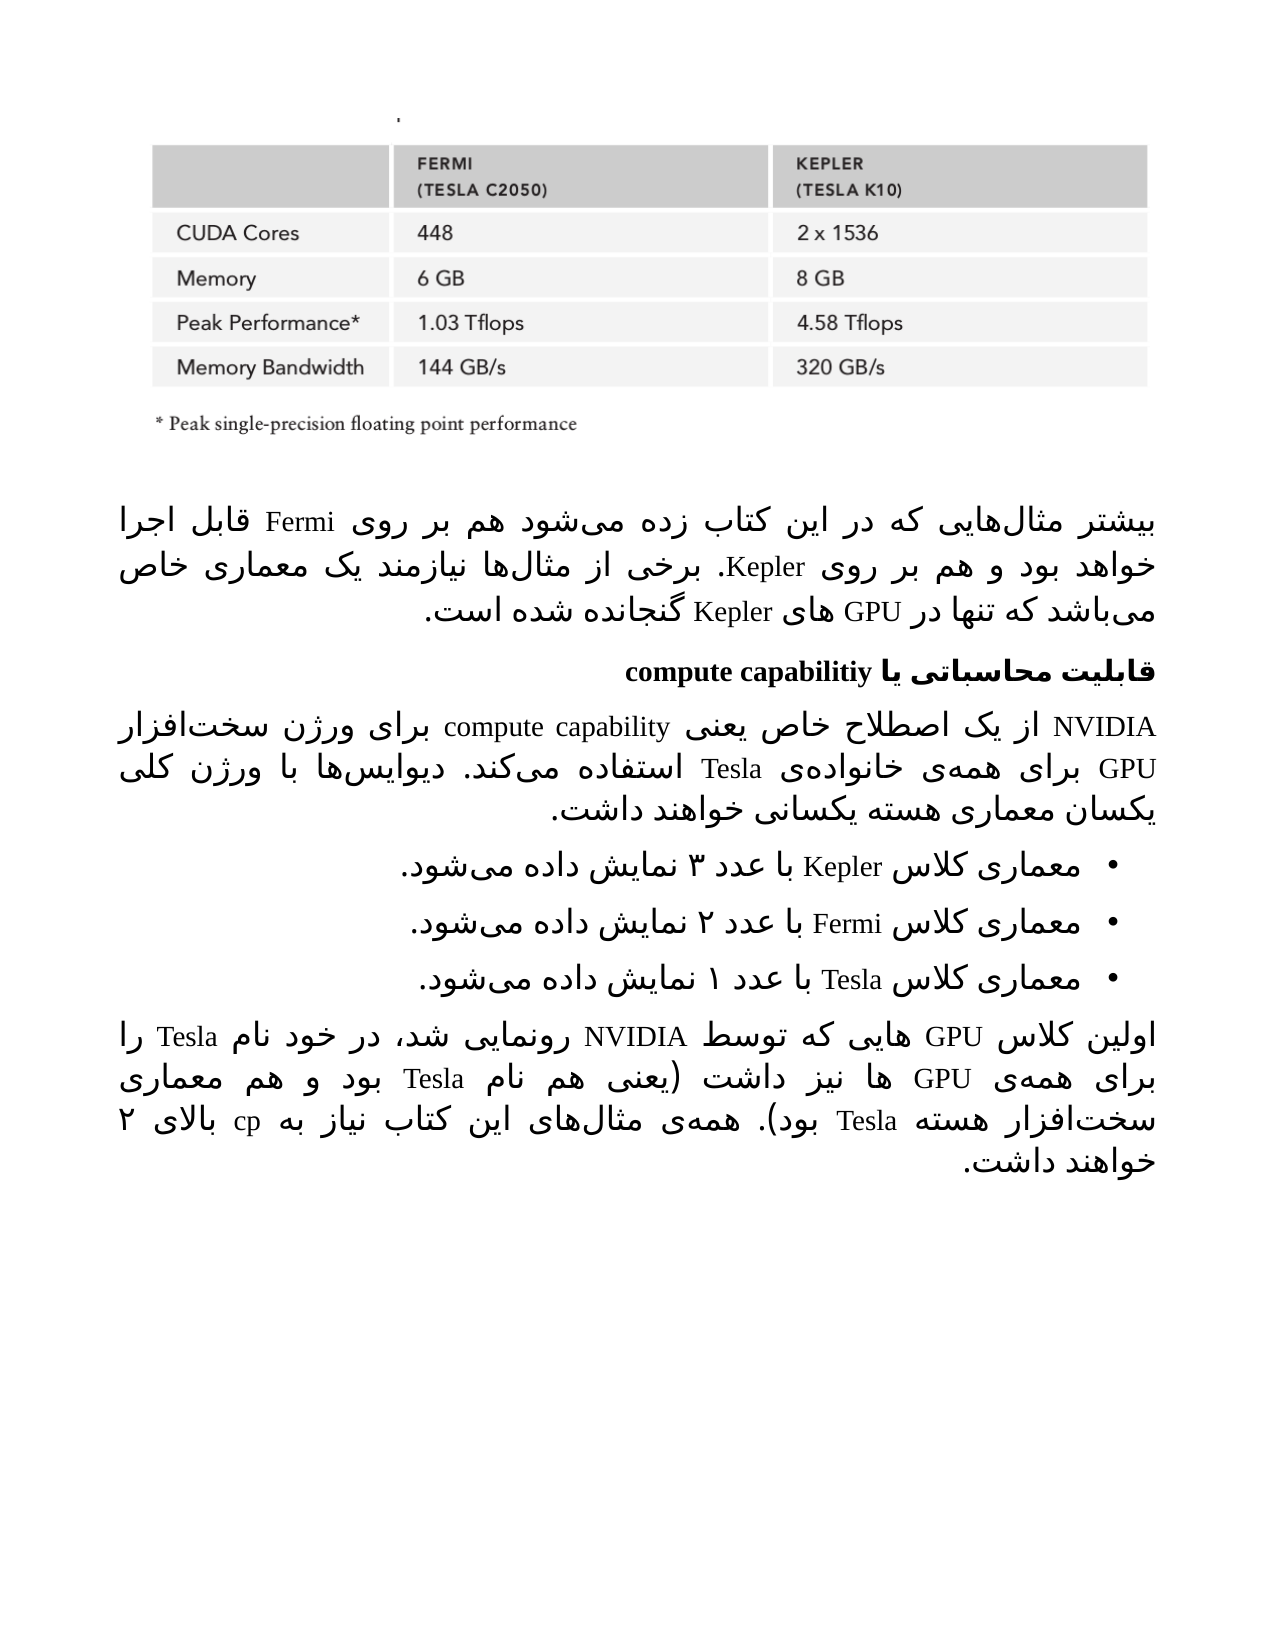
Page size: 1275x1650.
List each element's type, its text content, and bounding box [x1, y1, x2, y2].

text NVIDIA از یک اصطلاح خاص یعنی compute capability برای ورژن سخت‌افزار GPU برای همه‌ی خانواده‌ی Tesla استفاده می‌کند. دیوایس‌ها با ورژن کلی یکسان معماری هسته یکسانی خواهند داشت. [118, 702, 1157, 828]
text اولین کلاس GPU هایی که توسط NVIDIA رونمایی شد، در خود نام Tesla را برای همه‌ی GPU ها نیز داشت (یعنی هم نام Tesla بود و هم معماری سخت‌افزار هسته Tesla بود). همه‌ی مثال‌های این کتاب نیاز به cp بالای ۲ خواهند داشت. [118, 1013, 1157, 1181]
picture [118, 118, 1157, 436]
list معماری کلاس Tesla با عدد ۱ نمایش داده می‌شود. [118, 956, 1119, 998]
list معماری کلاس Fermi با عدد ۲ نمایش داده می‌شود. [118, 899, 1119, 942]
list معماری کلاس Kepler با عدد ۳ نمایش داده می‌شود. [118, 843, 1119, 885]
text بیشتر مثال‌هایی که در این کتاب زده می‌شود هم بر روی Fermi قابل اجرا خواهد بود و هم بر روی Kepler. برخی از مثال‌ها نیازمند یک معماری خاص می‌باشد که تنها در GPU های Kepler گنجانده شده است. [118, 495, 1157, 630]
subtitle قابلیت محاسباتی یا compute capabilitiy [118, 645, 1157, 690]
